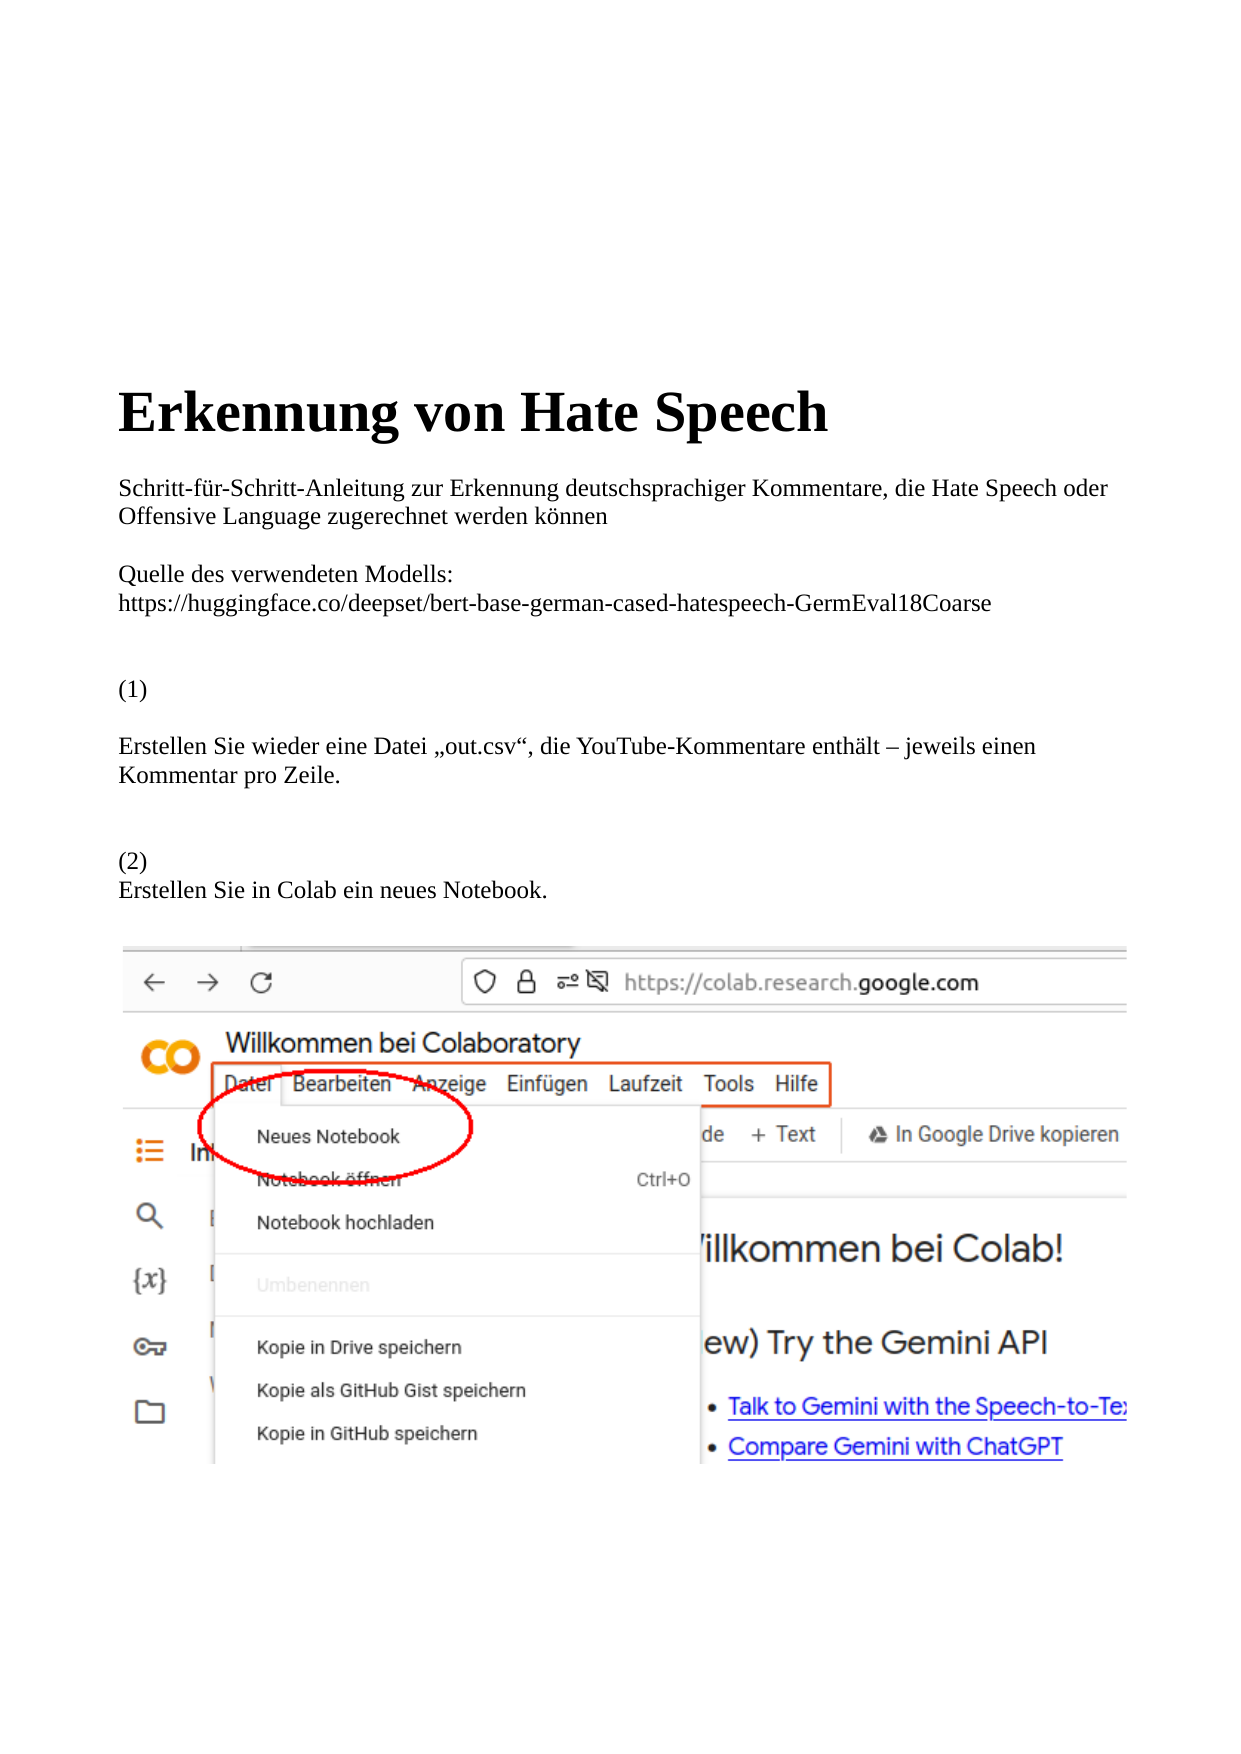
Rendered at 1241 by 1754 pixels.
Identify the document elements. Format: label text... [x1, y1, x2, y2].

picture [122, 946, 1127, 1464]
text Schritt-für-Schritt-Anleitung zur Erkennung deutschsprachiger Kommentare, die Hate Speech oder Offensive Language zugerechnet werden können [118, 473, 1122, 530]
text (2) [118, 846, 1122, 875]
text Erkennung von Hate Speech [118, 377, 1122, 444]
text Erstellen Sie wieder eine Datei „out.csv“, die YouTube-Kommentare enthält – jeweils einen Kommentar pro Zeile. [118, 731, 1122, 789]
text Quelle des verwendeten Modells: [118, 559, 1122, 588]
text https://huggingface.co/deepset/bert-base-german-cased-hatespeech-GermEval18Coarse [118, 588, 1122, 616]
text Erstellen Sie in Colab ein neues Notebook. [118, 875, 1122, 904]
text (1) [118, 674, 1122, 703]
